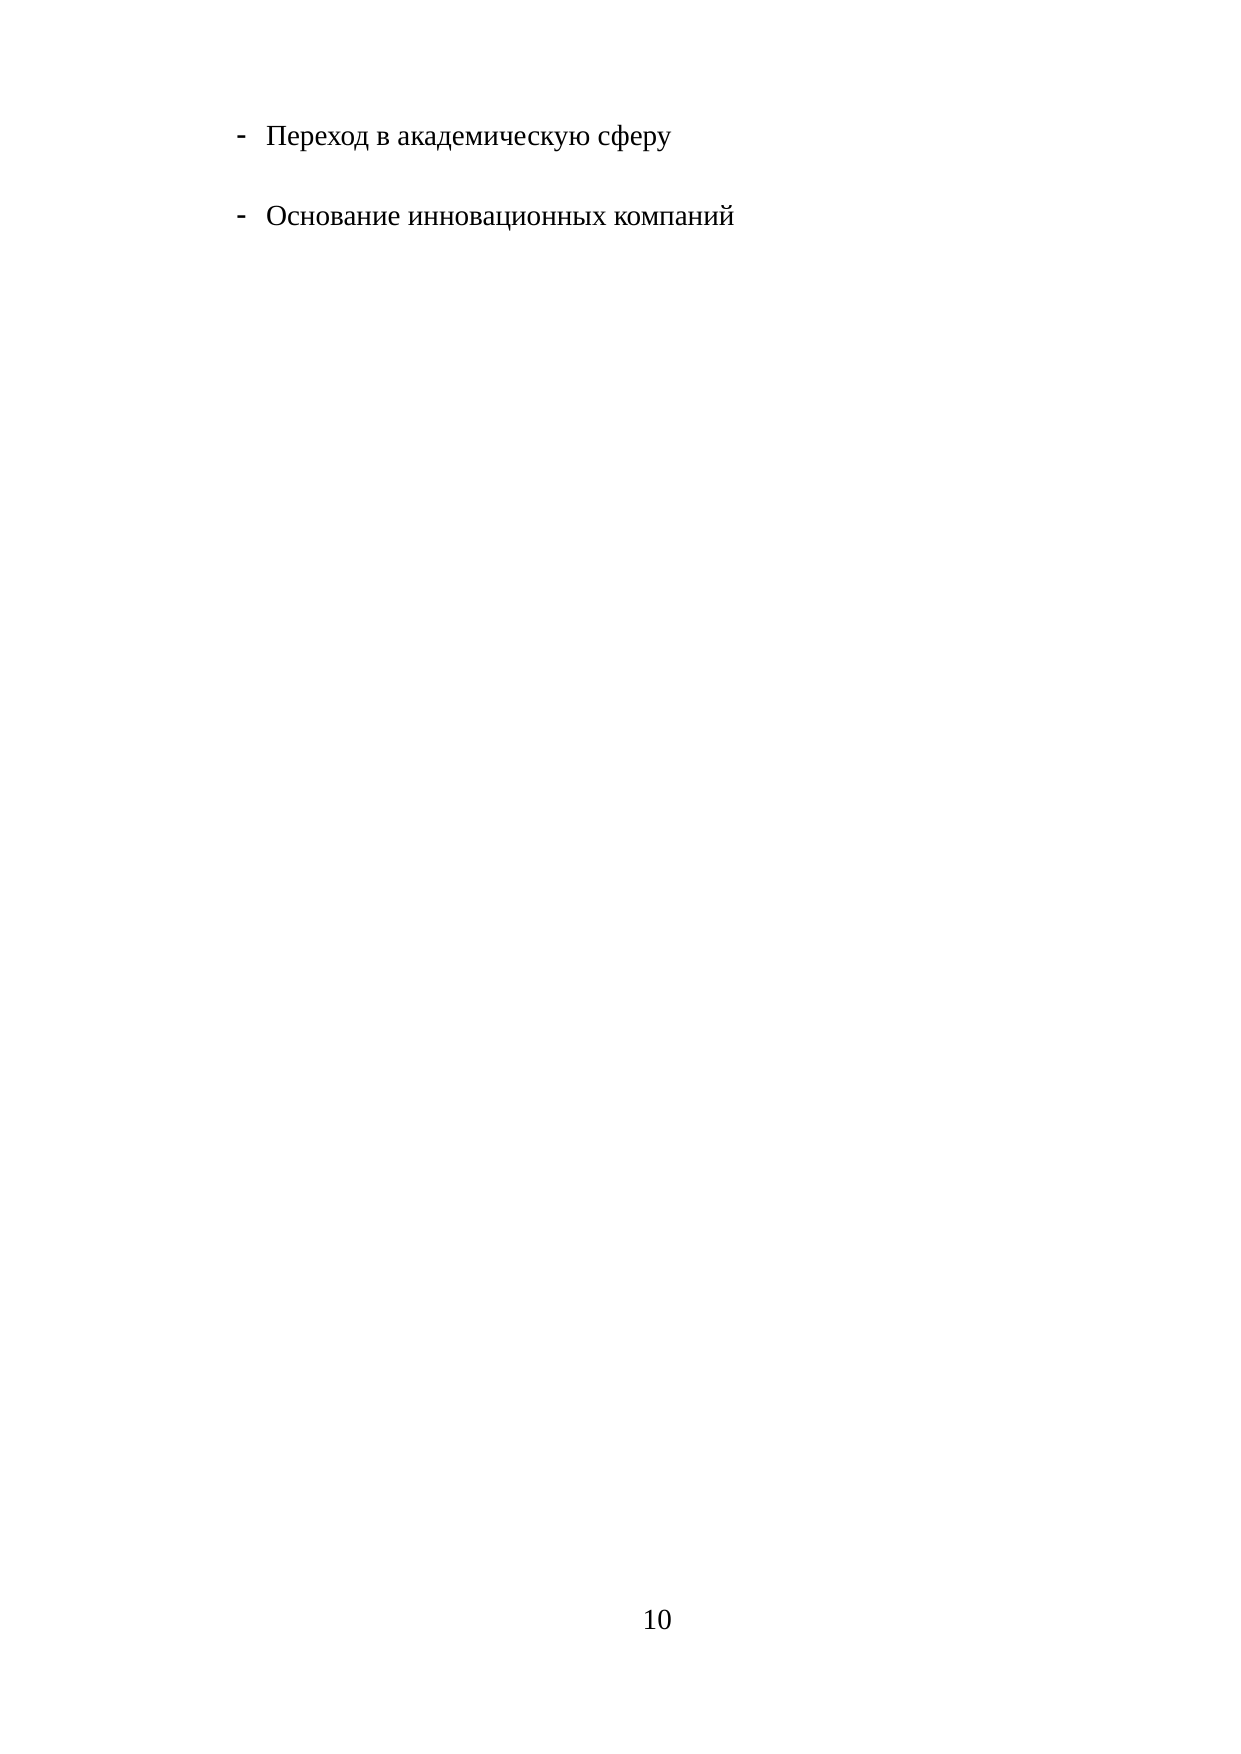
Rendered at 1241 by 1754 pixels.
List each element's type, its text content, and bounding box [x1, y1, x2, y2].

list Основание инновационных компаний [162, 198, 1122, 232]
list Переход в академическую сферу [162, 118, 1122, 152]
